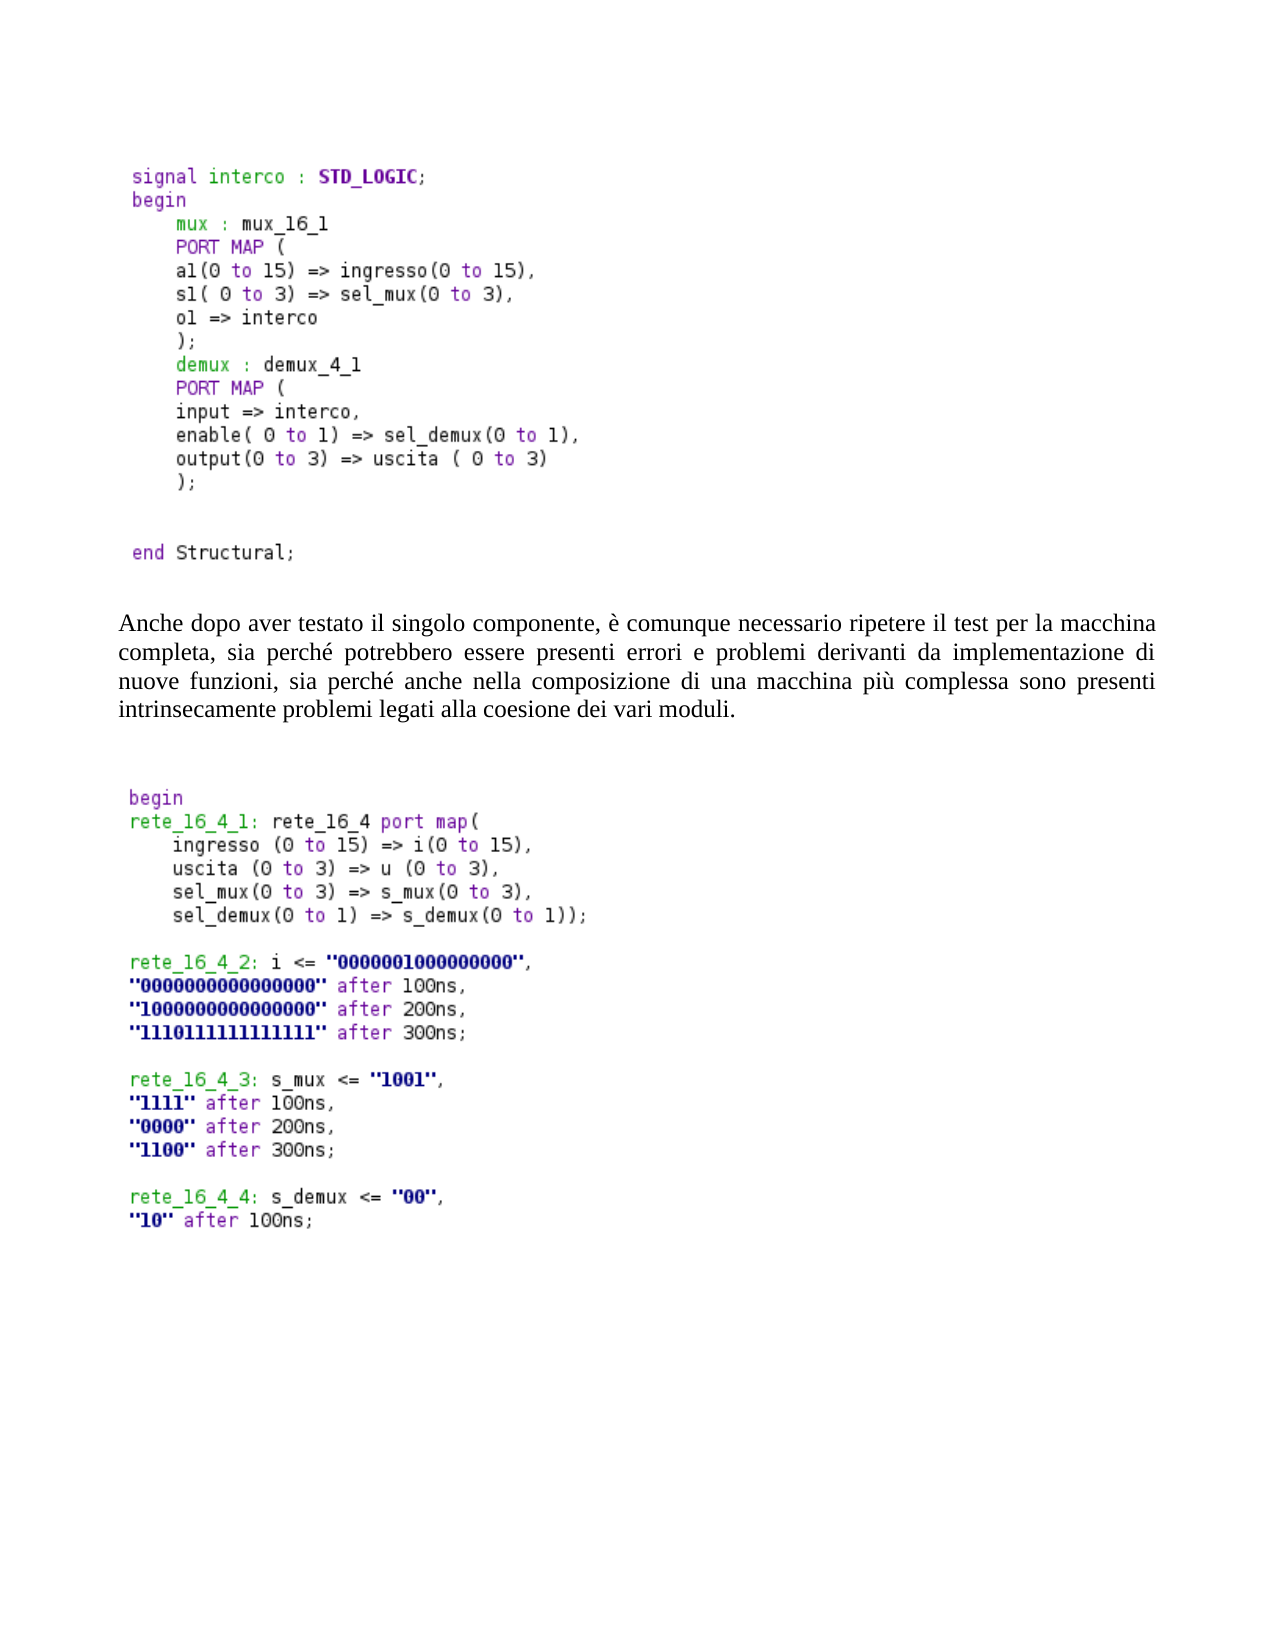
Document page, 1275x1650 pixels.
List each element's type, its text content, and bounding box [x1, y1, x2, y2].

text Anche dopo aver testato il singolo componente, è comunque necessario ripetere il test per la macchina completa, sia perché potrebbero essere presenti errori e problemi derivanti da implementazione di nuove funzioni, sia perché anche nella composizione di una macchina più complessa sono presenti intrinsecamente problemi legati alla coesione dei vari moduli. [118, 608, 1157, 723]
